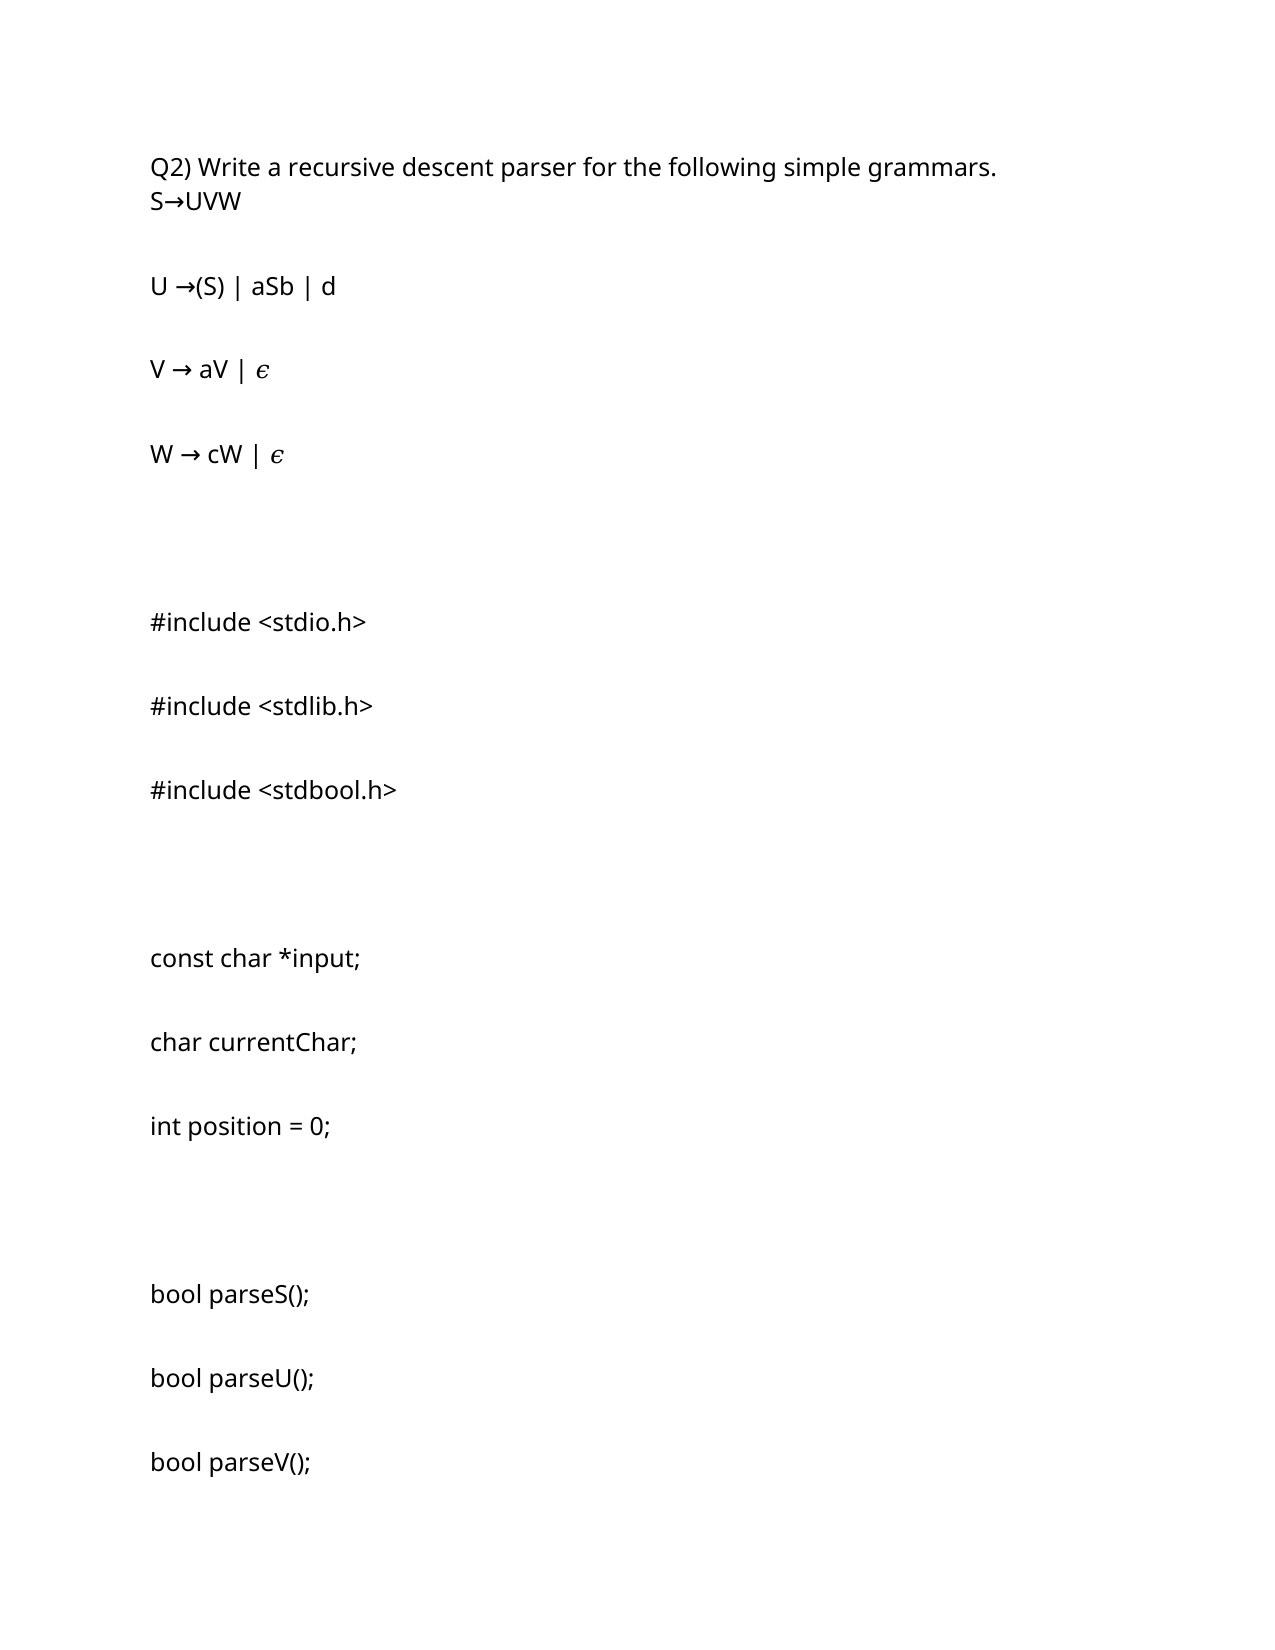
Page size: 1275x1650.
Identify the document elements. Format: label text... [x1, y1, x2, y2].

text U →(S) | aSb | d [150, 268, 1125, 302]
text #include <stdio.h> [150, 604, 1125, 638]
text int position = 0; [150, 1109, 1125, 1143]
text bool parseS(); [150, 1277, 1125, 1311]
text #include <stdlib.h> [150, 688, 1125, 722]
text V → aV | 𝜖 [150, 352, 1125, 386]
text bool parseV(); [150, 1445, 1125, 1479]
text W → cW | 𝜖 [150, 436, 1125, 470]
text const char *input; [150, 941, 1125, 975]
text #include <stdbool.h> [150, 772, 1125, 807]
text Q2) Write a recursive descent parser for the following simple grammars. S→UVW [150, 150, 1125, 218]
text char currentChar; [150, 1025, 1125, 1059]
text bool parseU(); [150, 1361, 1125, 1395]
